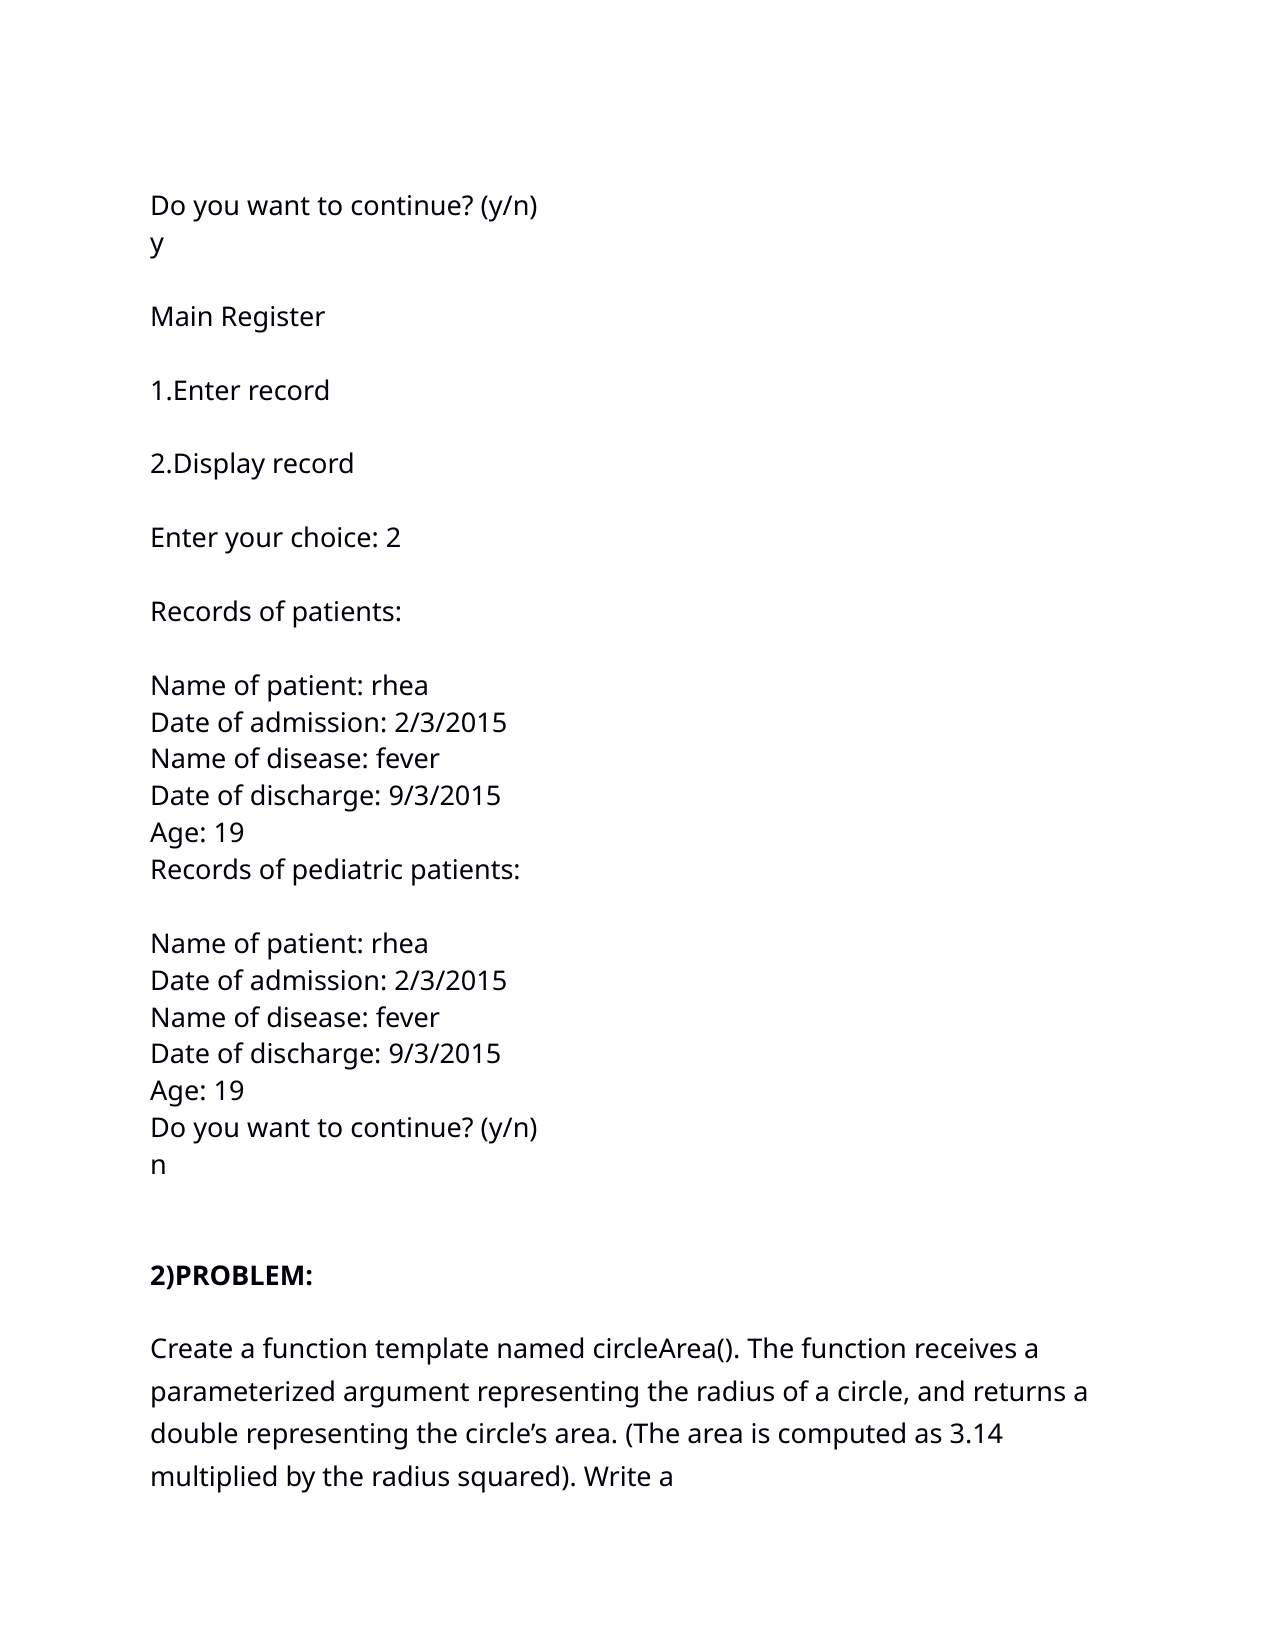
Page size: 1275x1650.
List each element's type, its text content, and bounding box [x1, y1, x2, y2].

text Name of patient: rhea [150, 666, 1125, 703]
text y [150, 224, 1125, 261]
list Create a function template named circleArea(). The function receives a parameterized argument representing the radius of a circle, and returns a double representing the circle’s area. (The area is computed as 3.14 multiplied by the radius squared). Write a [150, 1330, 1125, 1494]
text Name of disease: fever [150, 998, 1125, 1035]
text Date of admission: 2/3/2015 [150, 703, 1125, 740]
text 2)PROBLEM: [150, 1256, 1125, 1293]
text n [150, 1146, 1125, 1182]
text Age: 19 [150, 814, 1125, 851]
text Records of pediatric patients: [150, 851, 1125, 887]
text Enter your choice: 2 [150, 519, 1125, 556]
text Main Register [150, 297, 1125, 334]
text Name of patient: rhea [150, 924, 1125, 961]
text Do you want to continue? (y/n) [150, 187, 1125, 224]
text Age: 19 [150, 1072, 1125, 1109]
text Date of discharge: 9/3/2015 [150, 777, 1125, 814]
text Records of patients: [150, 592, 1125, 629]
text 2.Display record [150, 445, 1125, 482]
text Do you want to continue? (y/n) [150, 1109, 1125, 1146]
text Name of disease: fever [150, 740, 1125, 777]
text 1.Enter record [150, 371, 1125, 408]
text Date of admission: 2/3/2015 [150, 961, 1125, 998]
text Date of discharge: 9/3/2015 [150, 1035, 1125, 1072]
